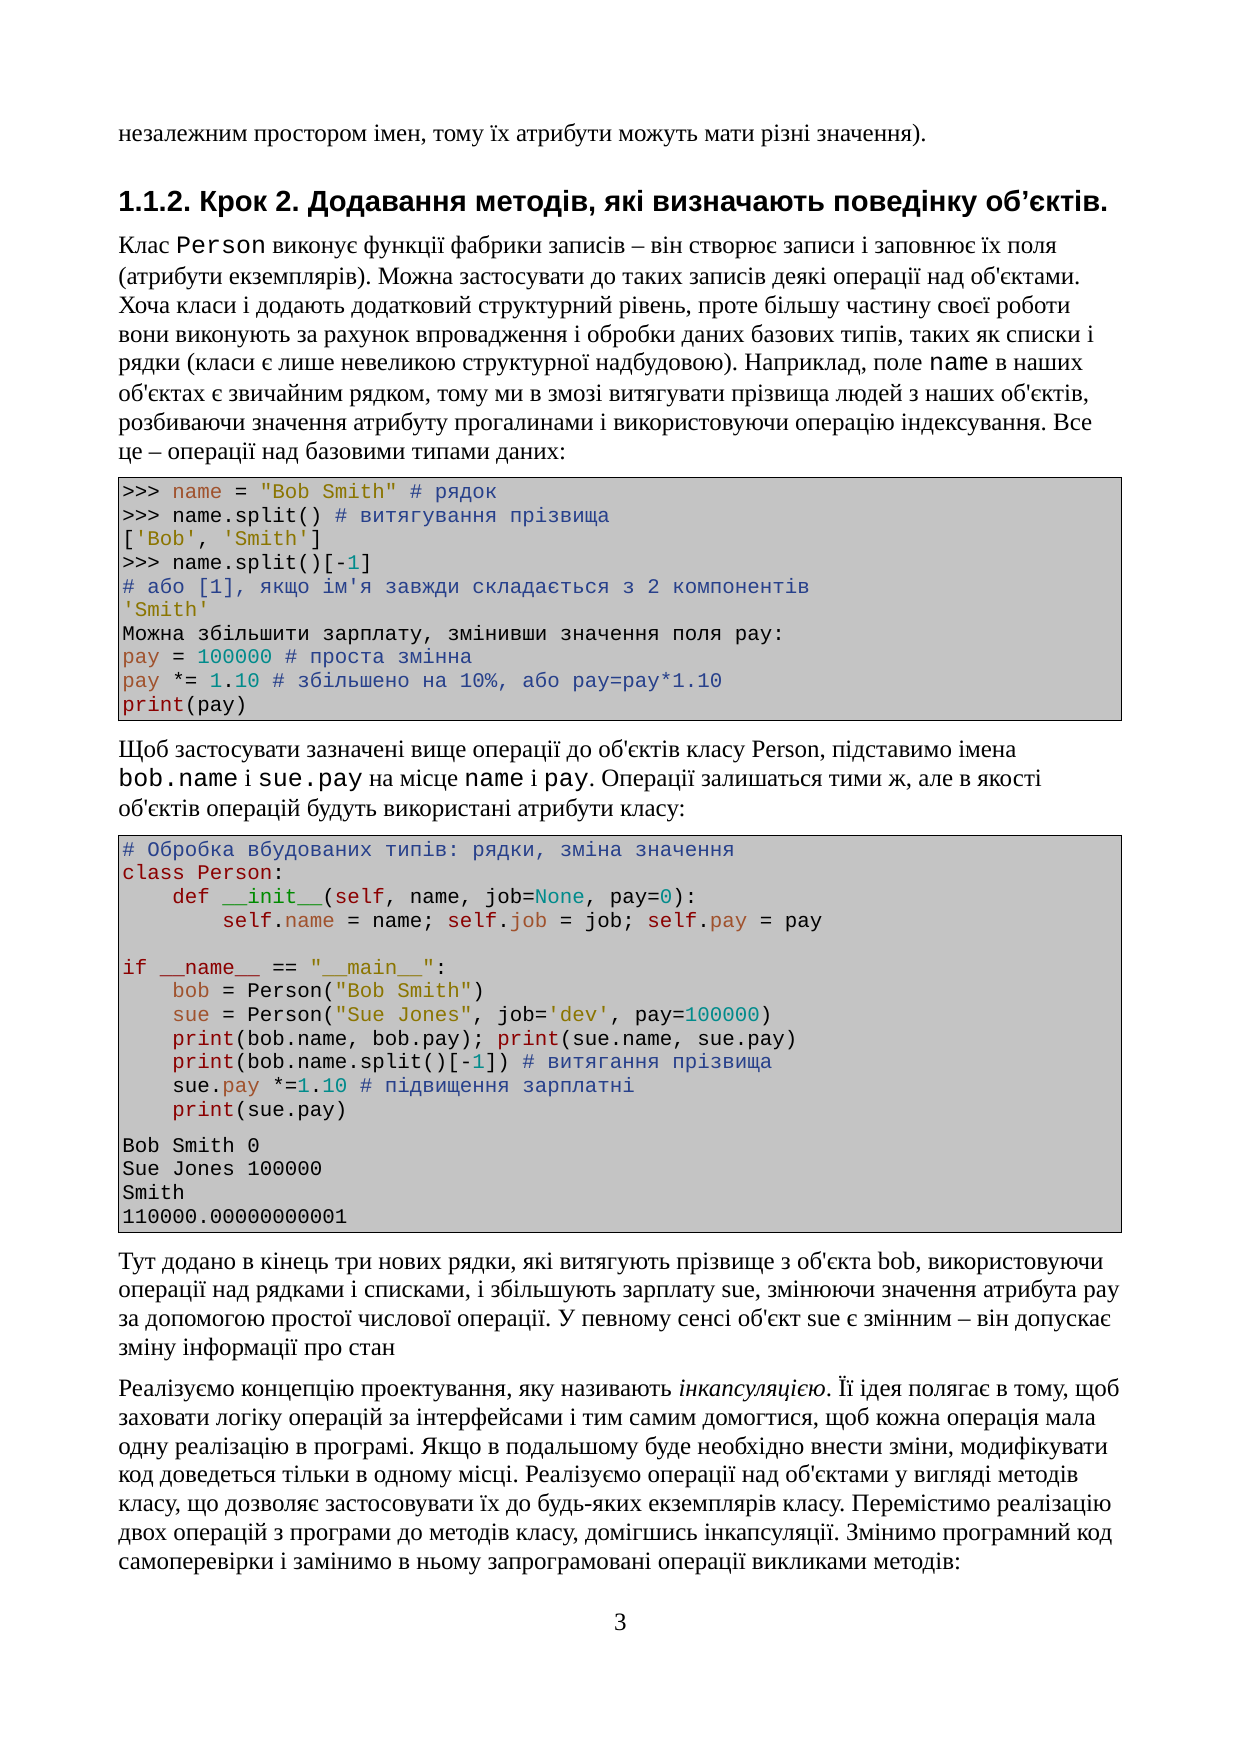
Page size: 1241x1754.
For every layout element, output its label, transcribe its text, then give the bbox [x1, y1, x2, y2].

text print(sue.pay) [119, 1095, 1121, 1122]
text 'Smith' [119, 595, 1121, 619]
text print(bob.name.split()[-1]) # витягання прізвища [119, 1047, 1121, 1071]
text >>> name = "Bob Smith" # рядок [119, 478, 1121, 501]
text Smith [119, 1178, 1121, 1202]
text def __init__(self, name, job=None, pay=0): [119, 882, 1121, 906]
text if __name__ == "__main__": [119, 953, 1121, 977]
text >>> name.split()[-1] [119, 548, 1121, 572]
text sue.pay *=1.10 # підвищення зарплатні [119, 1071, 1121, 1095]
subtitle Крок 2. Додавання методів, які визначають поведінку об’єктів. [118, 184, 1122, 218]
text print(bob.name, bob.pay); print(sue.name, sue.pay) [119, 1024, 1121, 1047]
text # або [1], якщо ім'я завжди складається з 2 компонентів [119, 572, 1121, 595]
text 110000.00000000001 [119, 1202, 1121, 1232]
text ['Bob', 'Smith'] [119, 524, 1121, 548]
text pay *= 1.10 # збільшено на 10%, або pay=pay*1.10 [119, 666, 1121, 690]
text sue = Person("Sue Jones", job='dev', pay=100000) [119, 1000, 1121, 1024]
text print(pay) [119, 690, 1121, 720]
text class Person: [119, 858, 1121, 882]
text Sue Jones 100000 [119, 1154, 1121, 1178]
text pay = 100000 # проста змінна [119, 643, 1121, 666]
text Bob Smith 0 [119, 1131, 1121, 1154]
text Тут додано в кінець три нових рядки, які витягують прізвище з об'єкта bob, використовуючи операції над рядками і списками, і збільшують зарплату sue, змінюючи значення атрибута pay за допомогою простої числової операції. У певному сенсі об'єкт sue є змінним – він допускає зміну інформації про стан [118, 1246, 1122, 1361]
text Щоб застосувати зазначені вище операції до об'єктів класу Person, підставимо імена bob.name і sue.pay на місце name і pay. Операції залишаться тими ж, але в якості об'єктів операцій будуть використані атрибути класу: [118, 734, 1122, 822]
text >>> name.split() # витягування прізвища [119, 501, 1121, 524]
text Реалізуємо концепцію проектування, яку називають інкапсуляцією. Її ідея полягає в тому, щоб заховати логіку операцій за інтерфейсами і тим самим домогтися, щоб кожна операція мала одну реалізацію в програмі. Якщо в подальшому буде необхідно внести зміни, модифікувати код доведеться тільки в одному місці. Реалізуємо операції над об'єктами у вигляді методів класу, що дозволяє застосовувати їх до будь-яких екземплярів класу. Перемістимо реалізацію двох операцій з програми до методів класу, домігшись інкапсуляції. Змінимо програмний код самоперевірки і замінимо в ньому запрограмовані операції викликами методів: [118, 1373, 1122, 1574]
text Клас Person виконує функції фабрики записів – він створює записи і заповнює їх поля (атрибути екземплярів). Можна застосувати до таких записів деякі операції над об'єктами. Хоча класи і додають додатковий структурний рівень, проте більшу частину своєї роботи вони виконують за рахунок впровадження і обробки даних базових типів, таких як списки і рядки (класи є лише невеликою структурної надбудовою). Наприклад, поле name в наших об'єктах є звичайним рядком, тому ми в змозі витягувати прізвища людей з наших об'єктів, розбиваючи значення атрибуту прогалинами і використовуючи операцію індексування. Все це – операції над базовими типами даних: [118, 230, 1122, 464]
text незалежним простором імен, тому їх атрибути можуть мати різні значення). [118, 118, 1122, 147]
text bob = Person("Bob Smith") [119, 977, 1121, 1000]
text self.name = name; self.job = job; self.pay = pay [119, 906, 1121, 929]
text # Обробка вбудованих типів: рядки, зміна значення [119, 836, 1121, 858]
text Можна збільшити зарплату, змінивши значення поля pay: [119, 619, 1121, 643]
